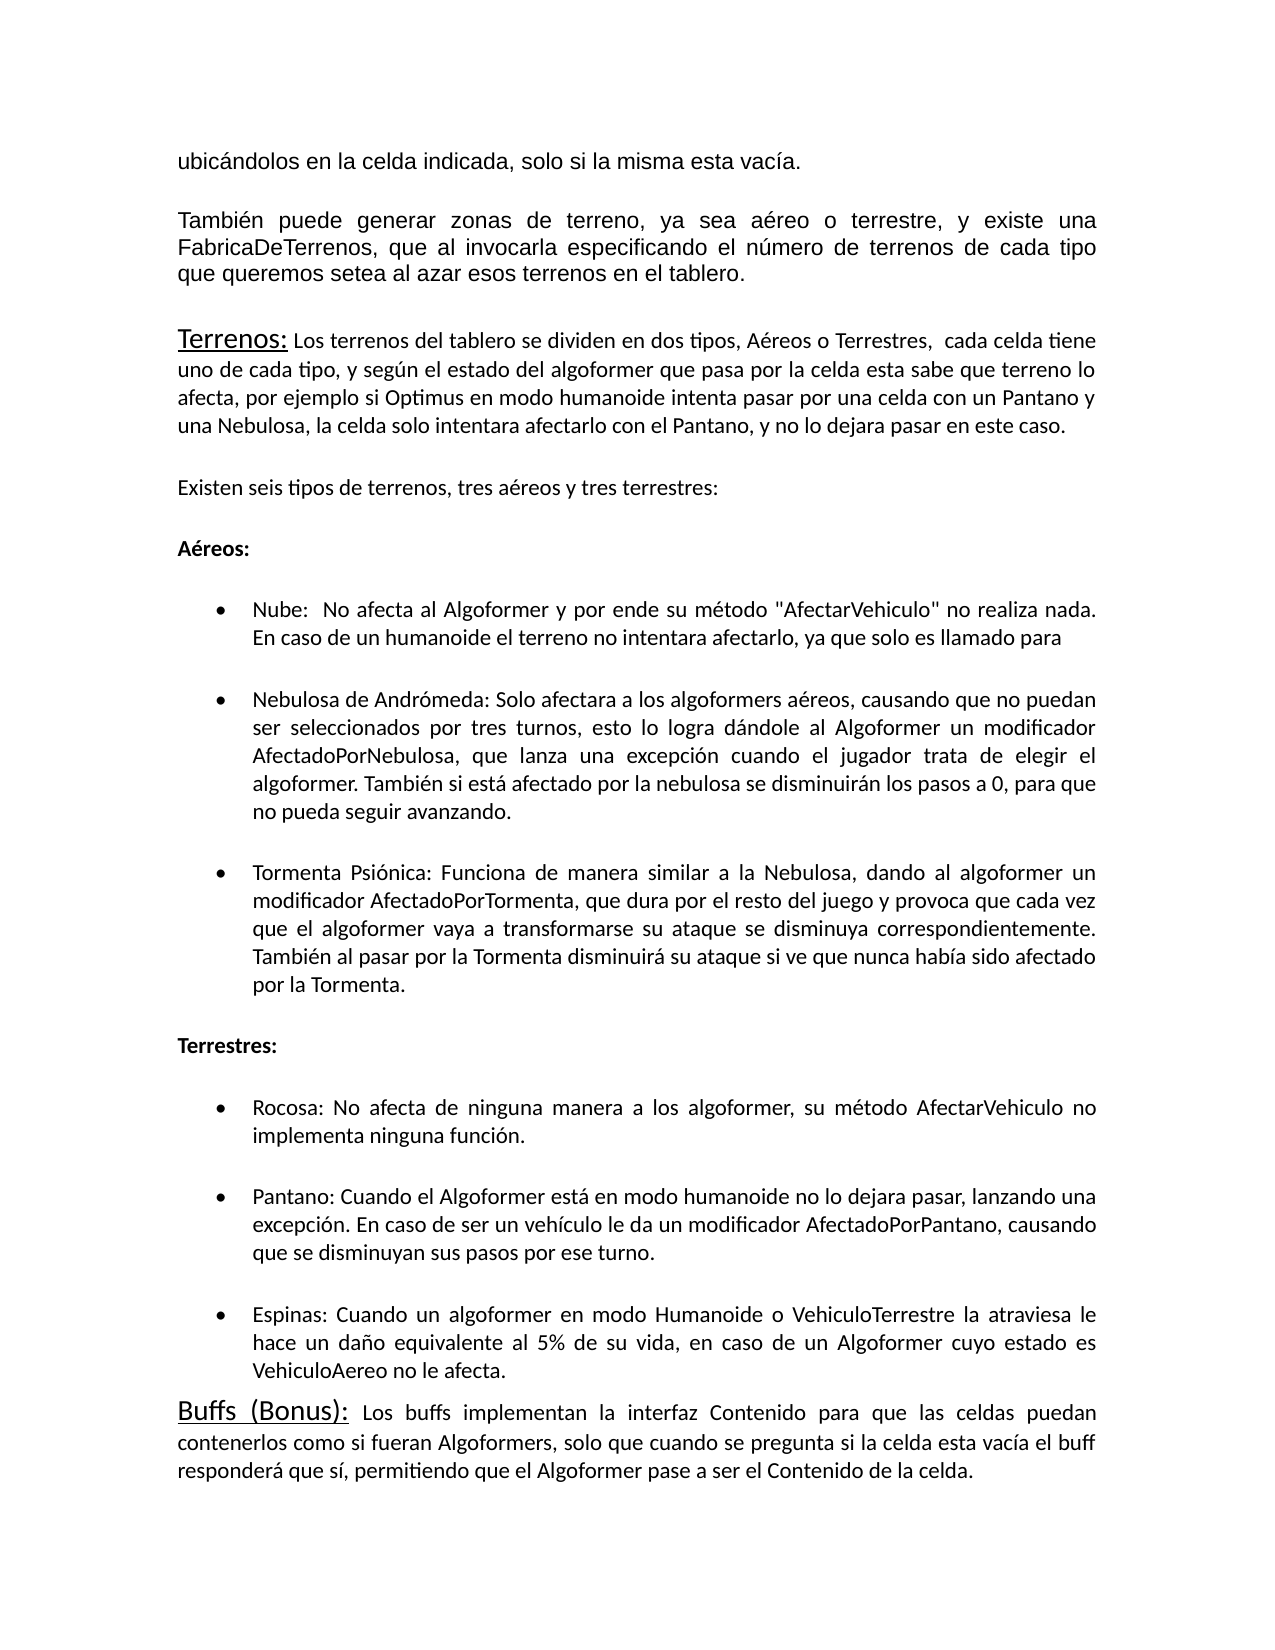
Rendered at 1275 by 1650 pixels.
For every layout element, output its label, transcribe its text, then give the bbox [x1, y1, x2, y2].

text Terrenos: Los terrenos del tablero se dividen en dos tipos, Aéreos o Terrestres, cada celda tiene uno de cada tipo, y según el estado del algoformer que pasa por la celda esta sabe que terreno lo afecta, por ejemplo si Optimus en modo humanoide intenta pasar por una celda con un Pantano y una Nebulosa, la celda solo intentara afectarlo con el Pantano, y no lo dejara pasar en este caso. [177, 320, 1098, 439]
text Existen seis tipos de terrenos, tres aéreos y tres terrestres: [177, 473, 1098, 501]
text Buffs (Bonus): Los buffs implementan la interfaz Contenido para que las celdas puedan contenerlos como si fueran Algoformers, solo que cuando se pregunta si la celda esta vacía el buff responderá que sí, permitiendo que el Algoformer pase a ser el Contenido de la celda. [177, 1392, 1098, 1484]
text ubicándolos en la celda indicada, solo si la misma esta vacía. [177, 148, 1098, 174]
list Pantano: Cuando el Algoformer está en modo humanoide no lo dejara pasar, lanzando una excepción. En caso de ser un vehículo le da un modificador AfectadoPorPantano, causando que se disminuyan sus pasos por ese turno. [215, 1182, 1098, 1266]
text Aéreos: [177, 534, 1098, 562]
text También puede generar zonas de terreno, ya sea aéreo o terrestre, y existe una FabricaDeTerrenos, que al invocarla especificando el número de terrenos de cada tipo que queremos setea al azar esos terrenos en el tablero. [177, 207, 1098, 286]
list Tormenta Psiónica: Funciona de manera similar a la Nebulosa, dando al algoformer un modificador AfectadoPorTormenta, que dura por el resto del juego y provoca que cada vez que el algoformer vaya a transformarse su ataque se disminuya correspondientemente. También al pasar por la Tormenta disminuirá su ataque si ve que nunca había sido afectado por la Tormenta. [215, 858, 1098, 998]
list Rocosa: No afecta de ninguna manera a los algoformer, su método AfectarVehiculo no implementa ninguna función. [215, 1093, 1098, 1149]
list Nube: No afecta al Algoformer y por ende su método "AfectarVehiculo" no realiza nada. En caso de un humanoide el terreno no intentara afectarlo, ya que solo es llamado para [215, 595, 1098, 651]
list Espinas: Cuando un algoformer en modo Humanoide o VehiculoTerrestre la atraviesa le hace un daño equivalente al 5% de su vida, en caso de un Algoformer cuyo estado es VehiculoAereo no le afecta. [215, 1300, 1098, 1384]
list Nebulosa de Andrómeda: Solo afectara a los algoformers aéreos, causando que no puedan ser seleccionados por tres turnos, esto lo logra dándole al Algoformer un modificador AfectadoPorNebulosa, que lanza una excepción cuando el jugador trata de elegir el algoformer. También si está afectado por la nebulosa se disminuirán los pasos a 0, para que no pueda seguir avanzando. [215, 685, 1098, 825]
text Terrestres: [177, 1032, 1098, 1060]
